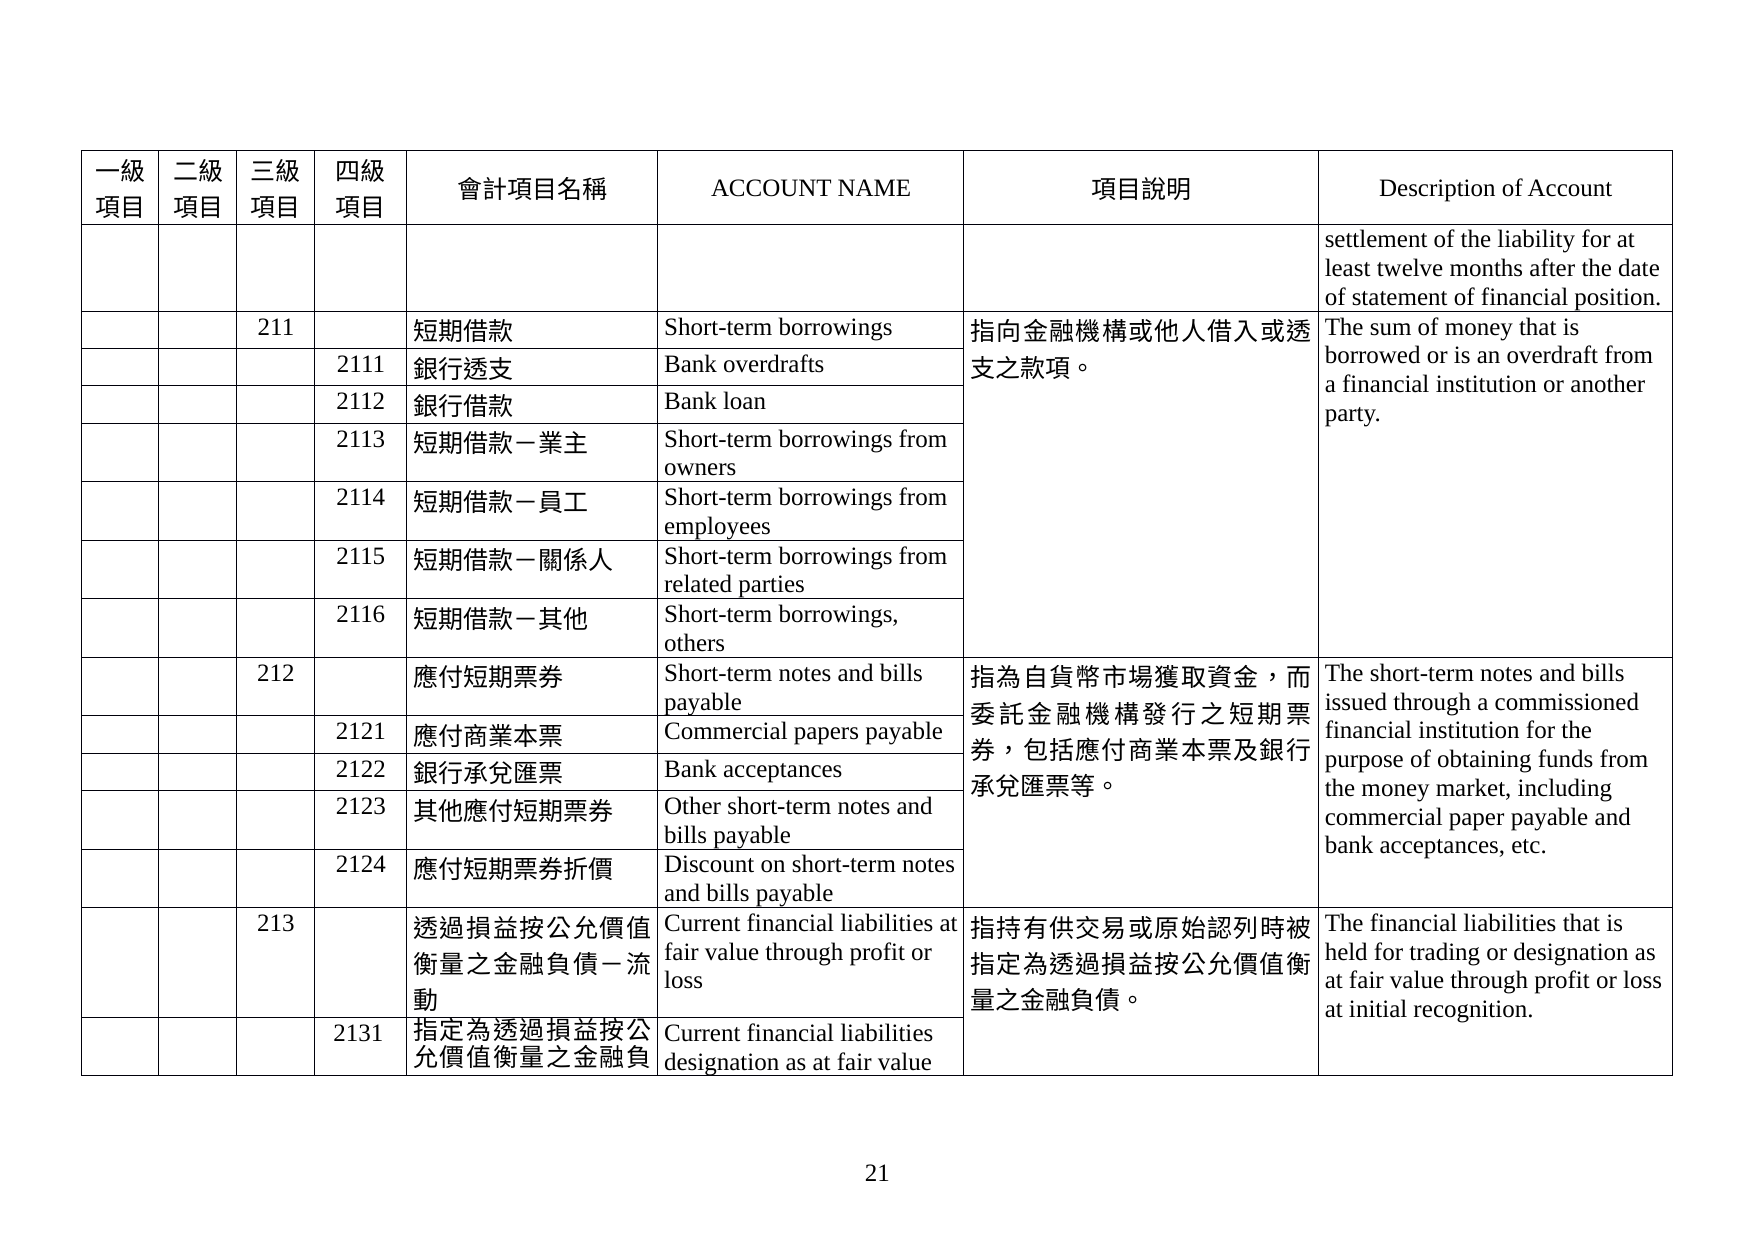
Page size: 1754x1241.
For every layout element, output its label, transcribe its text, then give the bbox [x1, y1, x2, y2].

table_cell [159, 1018, 236, 1075]
table_cell [82, 908, 158, 1017]
table_cell 2131 [315, 1018, 406, 1075]
table_header Description of Account [1319, 151, 1672, 223]
table_cell [159, 716, 236, 753]
table_header 四級 項目 [315, 151, 406, 223]
table_cell 其他應付短期票券 [407, 791, 657, 848]
table_cell [82, 424, 158, 481]
table_cell Short-term borrowings from owners [658, 424, 963, 481]
table_cell [82, 312, 158, 348]
table_cell Bank loan [658, 386, 963, 423]
table_cell [82, 386, 158, 423]
table_cell [658, 225, 963, 311]
table_cell 211 [237, 312, 314, 348]
table_cell [159, 386, 236, 423]
table_cell The sum of money that is borrowed or is an overdraft from a financial institution or another party. [1319, 312, 1672, 657]
table_cell Bank overdrafts [658, 349, 963, 385]
table_cell [237, 716, 314, 753]
table_cell [237, 754, 314, 790]
table_cell Current financial liabilities at fair value through profit or loss [658, 908, 963, 1017]
table_cell [159, 908, 236, 1017]
table_cell 2113 [315, 424, 406, 481]
table_cell 短期借款－關係人 [407, 541, 657, 598]
table_cell [159, 225, 236, 311]
table_cell [237, 850, 314, 907]
table_cell 短期借款 [407, 312, 657, 348]
table_cell [82, 541, 158, 598]
table_cell Short-term borrowings [658, 312, 963, 348]
table_header 一級項目 [82, 151, 158, 223]
table_cell [82, 658, 158, 715]
table_cell [315, 658, 406, 715]
table_cell [159, 541, 236, 598]
table_cell 透過損益按公允價值衡量之金融負債－流動 [407, 908, 657, 1017]
table_cell [237, 482, 314, 540]
table_cell 2116 [315, 599, 406, 657]
table_cell Short-term borrowings from related parties [658, 541, 963, 598]
table_cell 2121 [315, 716, 406, 753]
table_cell [407, 225, 657, 311]
table_cell 銀行透支 [407, 349, 657, 385]
table_cell [159, 658, 236, 715]
table_cell 銀行借款 [407, 386, 657, 423]
table_cell The short-term notes and bills issued through a commissioned financial institution for the purpose of obtaining funds from the money market, including commercial paper payable and bank acceptances, etc. [1319, 658, 1672, 907]
table_cell [159, 599, 236, 657]
table_cell [82, 599, 158, 657]
table_cell [315, 908, 406, 1017]
table_cell 2111 [315, 349, 406, 385]
table_cell Bank acceptances [658, 754, 963, 790]
table_cell Discount on short-term notes and bills payable [658, 850, 963, 907]
table_cell Other short-term notes and bills payable [658, 791, 963, 848]
table_header 會計項目名稱 [407, 151, 657, 223]
table_header 項目說明 [964, 151, 1318, 223]
table_header 三級項目 [237, 151, 314, 223]
table_cell [237, 599, 314, 657]
table_cell [315, 312, 406, 348]
table_cell [159, 791, 236, 848]
table_cell 2114 [315, 482, 406, 540]
table_cell 指向金融機構或他人借入或透支之款項。 [964, 312, 1318, 657]
table_cell 銀行承兌匯票 [407, 754, 657, 790]
table_header 二級項目 [159, 151, 236, 223]
table_cell [82, 716, 158, 753]
table_cell Commercial papers payable [658, 716, 963, 753]
table_cell 指定為透過損益按公允價值衡量之金融負 [407, 1018, 657, 1075]
table_header ACCOUNT NAME [658, 151, 963, 223]
table_cell 短期借款－業主 [407, 424, 657, 481]
table_cell 指持有供交易或原始認列時被指定為透過損益按公允價值衡量之金融負債。 [964, 908, 1318, 1075]
table_cell The financial liabilities that is held for trading or designation as at fair value through profit or loss at initial recognition. [1319, 908, 1672, 1075]
table_cell [82, 754, 158, 790]
table_cell [82, 225, 158, 311]
table_cell [82, 1018, 158, 1075]
table_cell 指為自貨幣市場獲取資金，而委託金融機構發行之短期票券，包括應付商業本票及銀行承兌匯票等。 [964, 658, 1318, 907]
table_cell 短期借款－其他 [407, 599, 657, 657]
table_cell [159, 850, 236, 907]
table_cell [159, 349, 236, 385]
table_cell 212 [237, 658, 314, 715]
table_cell 短期借款－員工 [407, 482, 657, 540]
table_cell [159, 754, 236, 790]
table_cell [159, 482, 236, 540]
table_cell [159, 424, 236, 481]
table_cell 2124 [315, 850, 406, 907]
table_cell 2122 [315, 754, 406, 790]
table_cell 應付商業本票 [407, 716, 657, 753]
table_cell settlement of the liability for at least twelve months after the date of statement of financial position. [1319, 225, 1672, 311]
table_cell [237, 349, 314, 385]
table_cell [237, 424, 314, 481]
table_cell Short-term notes and bills payable [658, 658, 963, 715]
table_cell [237, 791, 314, 848]
table_cell [237, 1018, 314, 1075]
table_cell [159, 312, 236, 348]
table_cell [237, 386, 314, 423]
table_cell [964, 225, 1318, 311]
table_cell [237, 541, 314, 598]
table_cell [82, 349, 158, 385]
table_cell 2123 [315, 791, 406, 848]
table_cell 應付短期票券折價 [407, 850, 657, 907]
table_cell 2115 [315, 541, 406, 598]
table_cell 應付短期票券 [407, 658, 657, 715]
table_cell Current financial liabilities designation as at fair value [658, 1018, 963, 1075]
table_cell [315, 225, 406, 311]
table_cell [82, 791, 158, 848]
table_cell 2112 [315, 386, 406, 423]
table_cell 213 [237, 908, 314, 1017]
table_cell [82, 850, 158, 907]
table_cell Short-term borrowings from employees [658, 482, 963, 540]
table_cell [82, 482, 158, 540]
table_cell Short-term borrowings, others [658, 599, 963, 657]
table_cell [237, 225, 314, 311]
